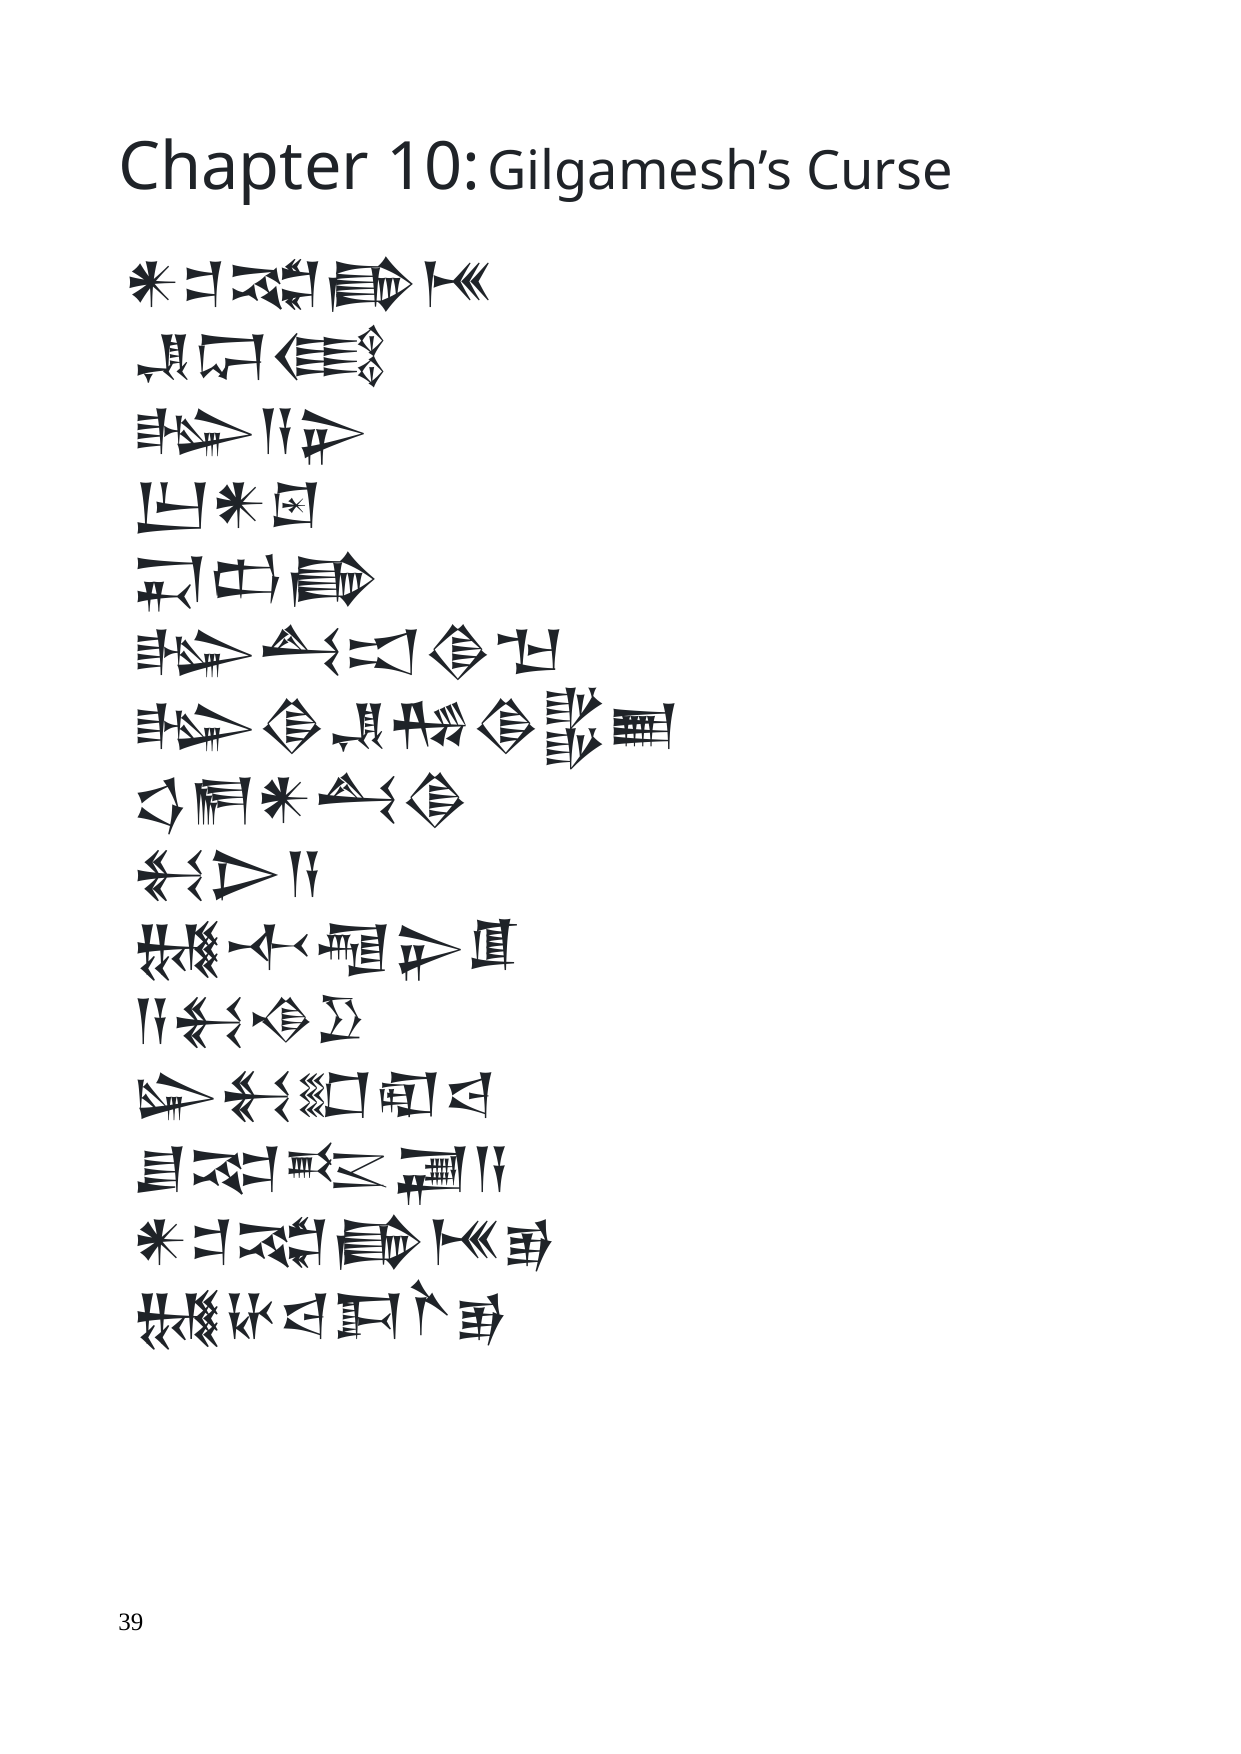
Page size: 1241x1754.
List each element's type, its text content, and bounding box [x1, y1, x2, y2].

text 𒍑𒆗𒂵 [118, 538, 1122, 612]
text 𒉆𒄩𒁀𒁕𒋻𒂊 [118, 1276, 1122, 1349]
text 𒈗𒆠𒂗𒄀𒆠𒌵𒆤 [118, 686, 1122, 759]
text 𒈬𒆕𒀀 [118, 833, 1122, 907]
text 𒂗𒁶𒍼 [118, 317, 1122, 391]
text 𒌨𒀭𒇉 [118, 464, 1122, 538]
text Chapter 10: Gilgamesh’s Curse [118, 118, 1122, 209]
text 𒀀𒈬𒈾𒊒 [118, 981, 1122, 1054]
text 𒀭𒄑𒉋𒂵𒎌 [118, 243, 1122, 317]
text 𒌓𒂍𒀭𒋀𒆠 [118, 759, 1122, 833]
text 𒉆𒋾𒆷𒉌𒂠 [118, 907, 1122, 981]
text 𒀭𒄑𒉋𒂵𒎌𒂊 [118, 1202, 1122, 1276]
text 𒇽𒈬𒊬𒊏𒁀 [118, 1054, 1122, 1128]
text 𒈗𒋀𒀊𒆠𒈠 [118, 612, 1122, 686]
text 𒈗𒀀𒉌 [118, 391, 1122, 464]
text 𒋗𒉈𒌈𒃡𒀀 [118, 1128, 1122, 1202]
